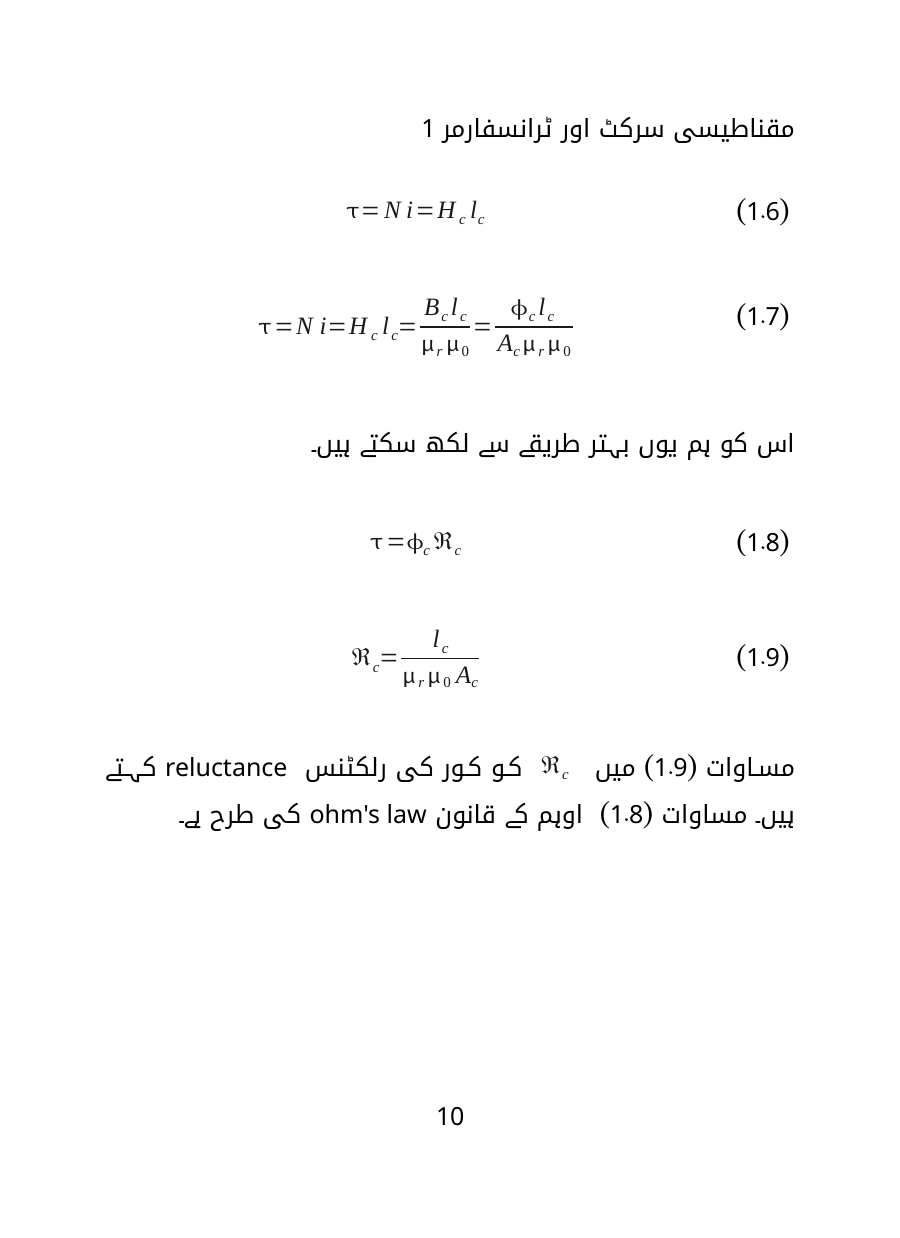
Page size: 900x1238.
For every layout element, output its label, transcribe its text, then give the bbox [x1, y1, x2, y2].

table_header [105, 288, 718, 386]
text مساوات (1.9) میں کو کور کی رلکٹنس reluctance کہتے ہیں۔ مساوات (1.8) اوہم کے قانون ohm's law کی طرح ہے۔ [105, 744, 795, 839]
table_header (1.8) [718, 514, 795, 585]
table_header (1.6) [718, 183, 795, 254]
table_header [105, 619, 718, 710]
table_header [105, 514, 718, 585]
text اس کو ہم یوں بہتر طریقے سے لکھ سکتے ہیں۔ [105, 420, 795, 467]
table_header [105, 183, 718, 254]
table_header (1.9) [718, 619, 795, 710]
table_header (1.7) [718, 288, 795, 386]
